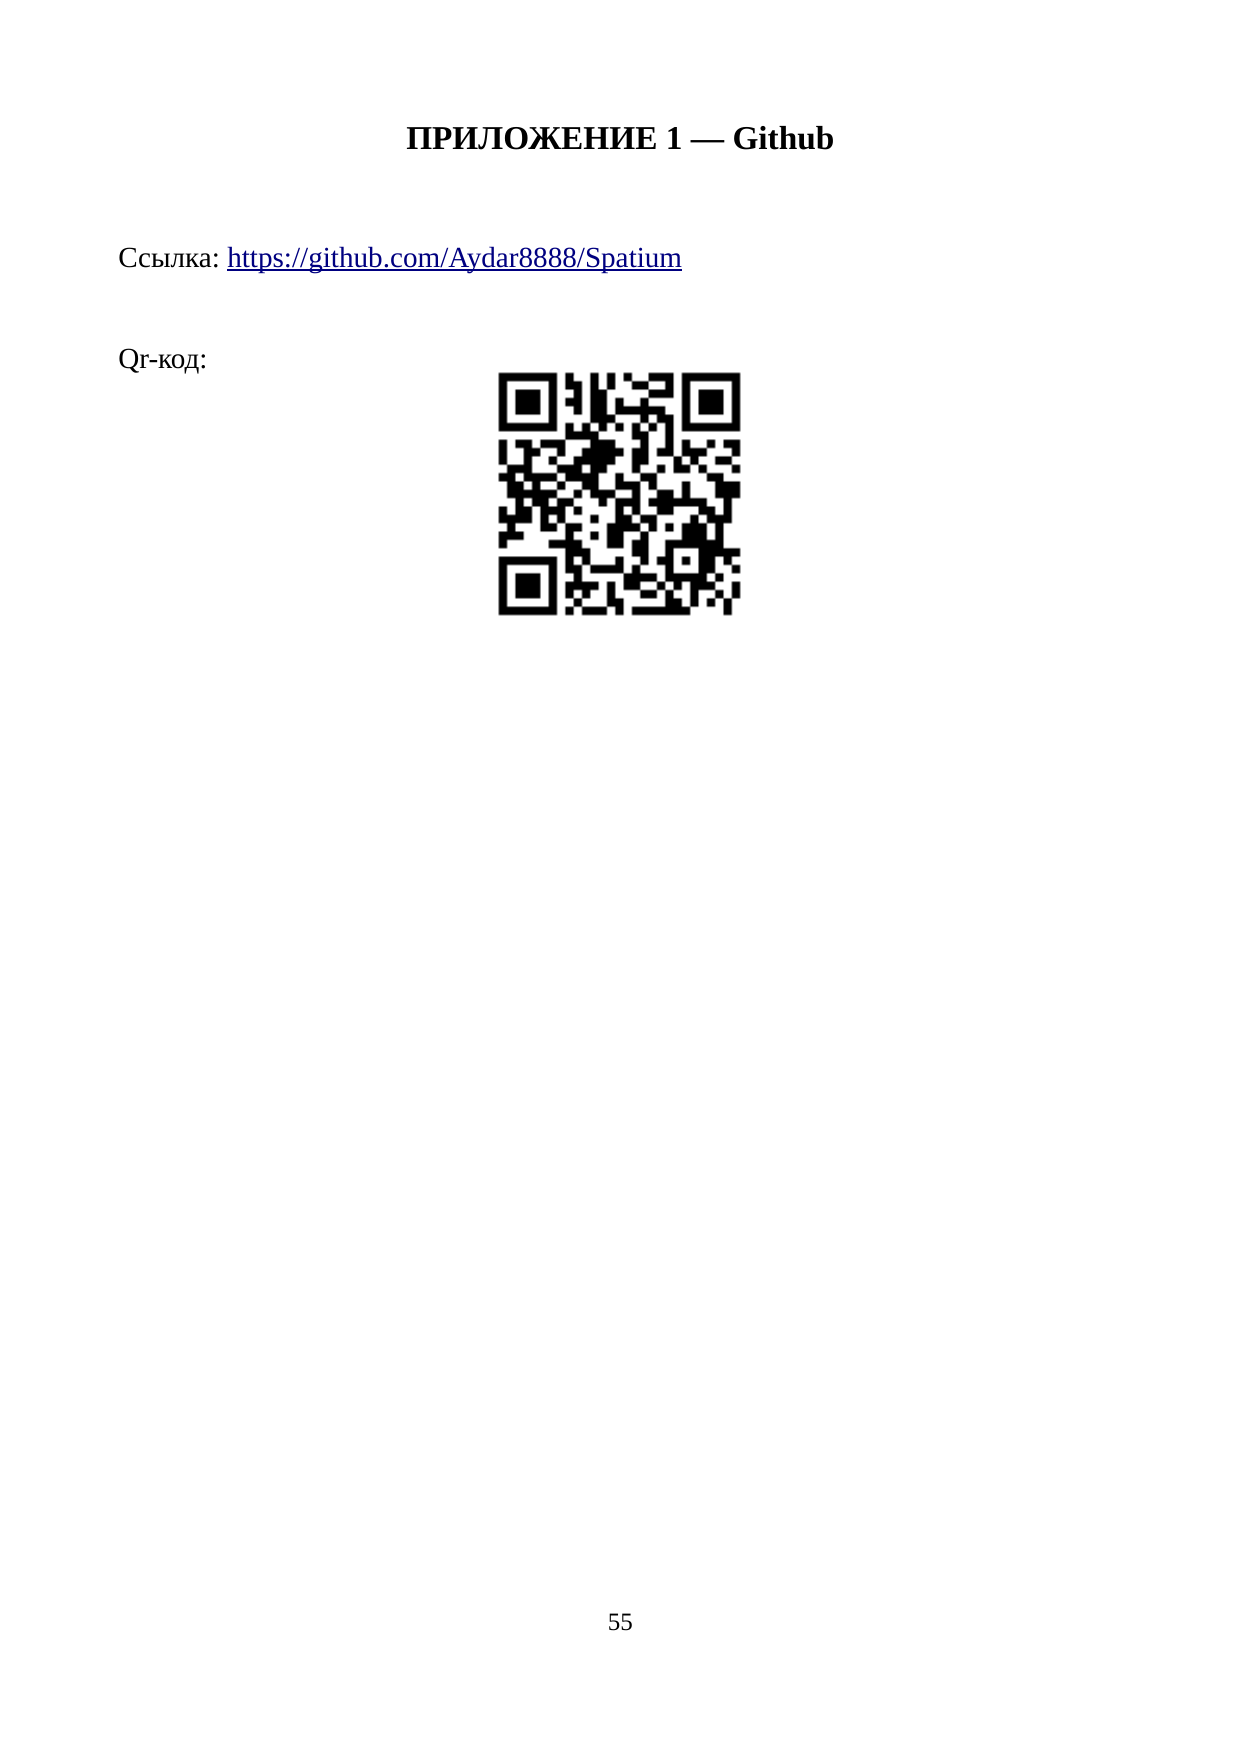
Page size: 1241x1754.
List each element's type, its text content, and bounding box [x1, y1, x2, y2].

picture [466, 341, 774, 649]
text Ссылка: https://github.com/Aydar8888/Spatium [118, 240, 1122, 274]
text ПРИЛОЖЕНИЕ 1 — Github [118, 118, 1122, 156]
text [774, 341, 1122, 374]
text Qr-код: [118, 341, 466, 374]
